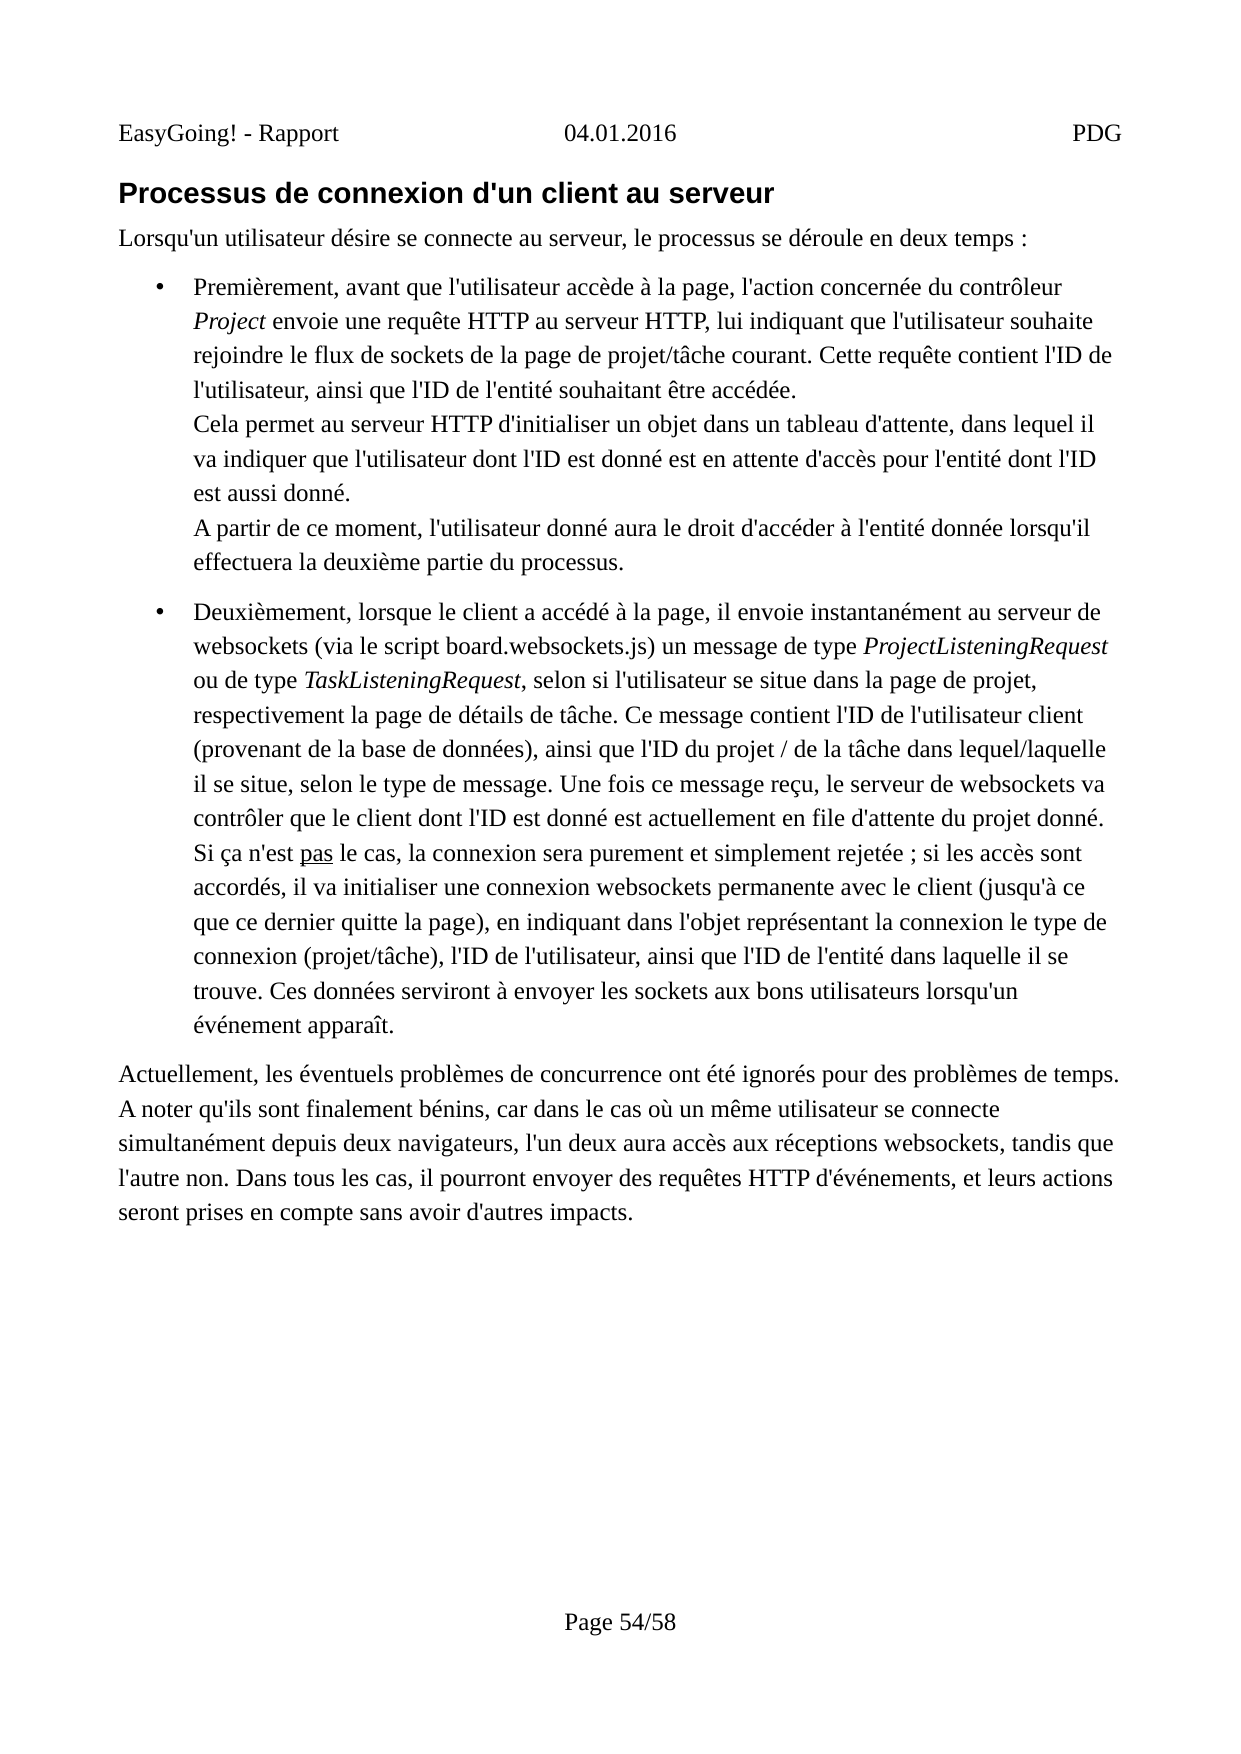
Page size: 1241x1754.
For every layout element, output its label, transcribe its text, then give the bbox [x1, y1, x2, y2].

subtitle Processus de connexion d'un client au serveur [118, 176, 1122, 210]
list Deuxièmement, lorsque le client a accédé à la page, il envoie instantanément au serveur de websockets (via le script board.websockets.js) un message de type ProjectListeningRequest ou de type TaskListeningRequest, selon si l'utilisateur se situe dans la page de projet, respectivement la page de détails de tâche. Ce message contient l'ID de l'utilisateur client (provenant de la base de données), ainsi que l'ID du projet / de la tâche dans lequel/laquelle il se situe, selon le type de message. Une fois ce message reçu, le serveur de websockets va contrôler que le client dont l'ID est donné est actuellement en file d'attente du projet donné. Si ça n'est pas le cas, la connexion sera purement et simplement rejetée ; si les accès sont accordés, il va initialiser une connexion websockets permanente avec le client (jusqu'à ce que ce dernier quitte la page), en indiquant dans l'objet représentant la connexion le type de connexion (projet/tâche), l'ID de l'utilisateur, ainsi que l'ID de l'entité dans laquelle il se trouve. Ces données serviront à envoyer les sockets aux bons utilisateurs lorsqu'un événement apparaît. [156, 597, 1122, 1039]
list Premièrement, avant que l'utilisateur accède à la page, l'action concernée du contrôleur Project envoie une requête HTTP au serveur HTTP, lui indiquant que l'utilisateur souhaite rejoindre le flux de sockets de la page de projet/tâche courant. Cette requête contient l'ID de l'utilisateur, ainsi que l'ID de l'entité souhaitant être accédée. Cela permet au serveur HTTP d'initialiser un objet dans un tableau d'attente, dans lequel il va indiquer que l'utilisateur dont l'ID est donné est en attente d'accès pour l'entité dont l'ID est aussi donné. A partir de ce moment, l'utilisateur donné aura le droit d'accéder à l'entité donnée lorsqu'il effectuera la deuxième partie du processus. [156, 272, 1122, 576]
text Actuellement, les éventuels problèmes de concurrence ont été ignorés pour des problèmes de temps. A noter qu'ils sont finalement bénins, car dans le cas où un même utilisateur se connecte simultanément depuis deux navigateurs, l'un deux aura accès aux réceptions websockets, tandis que l'autre non. Dans tous les cas, il pourront envoyer des requêtes HTTP d'événements, et leurs actions seront prises en compte sans avoir d'autres impacts. [118, 1059, 1122, 1226]
text Lorsqu'un utilisateur désire se connecte au serveur, le processus se déroule en deux temps : [118, 223, 1122, 251]
